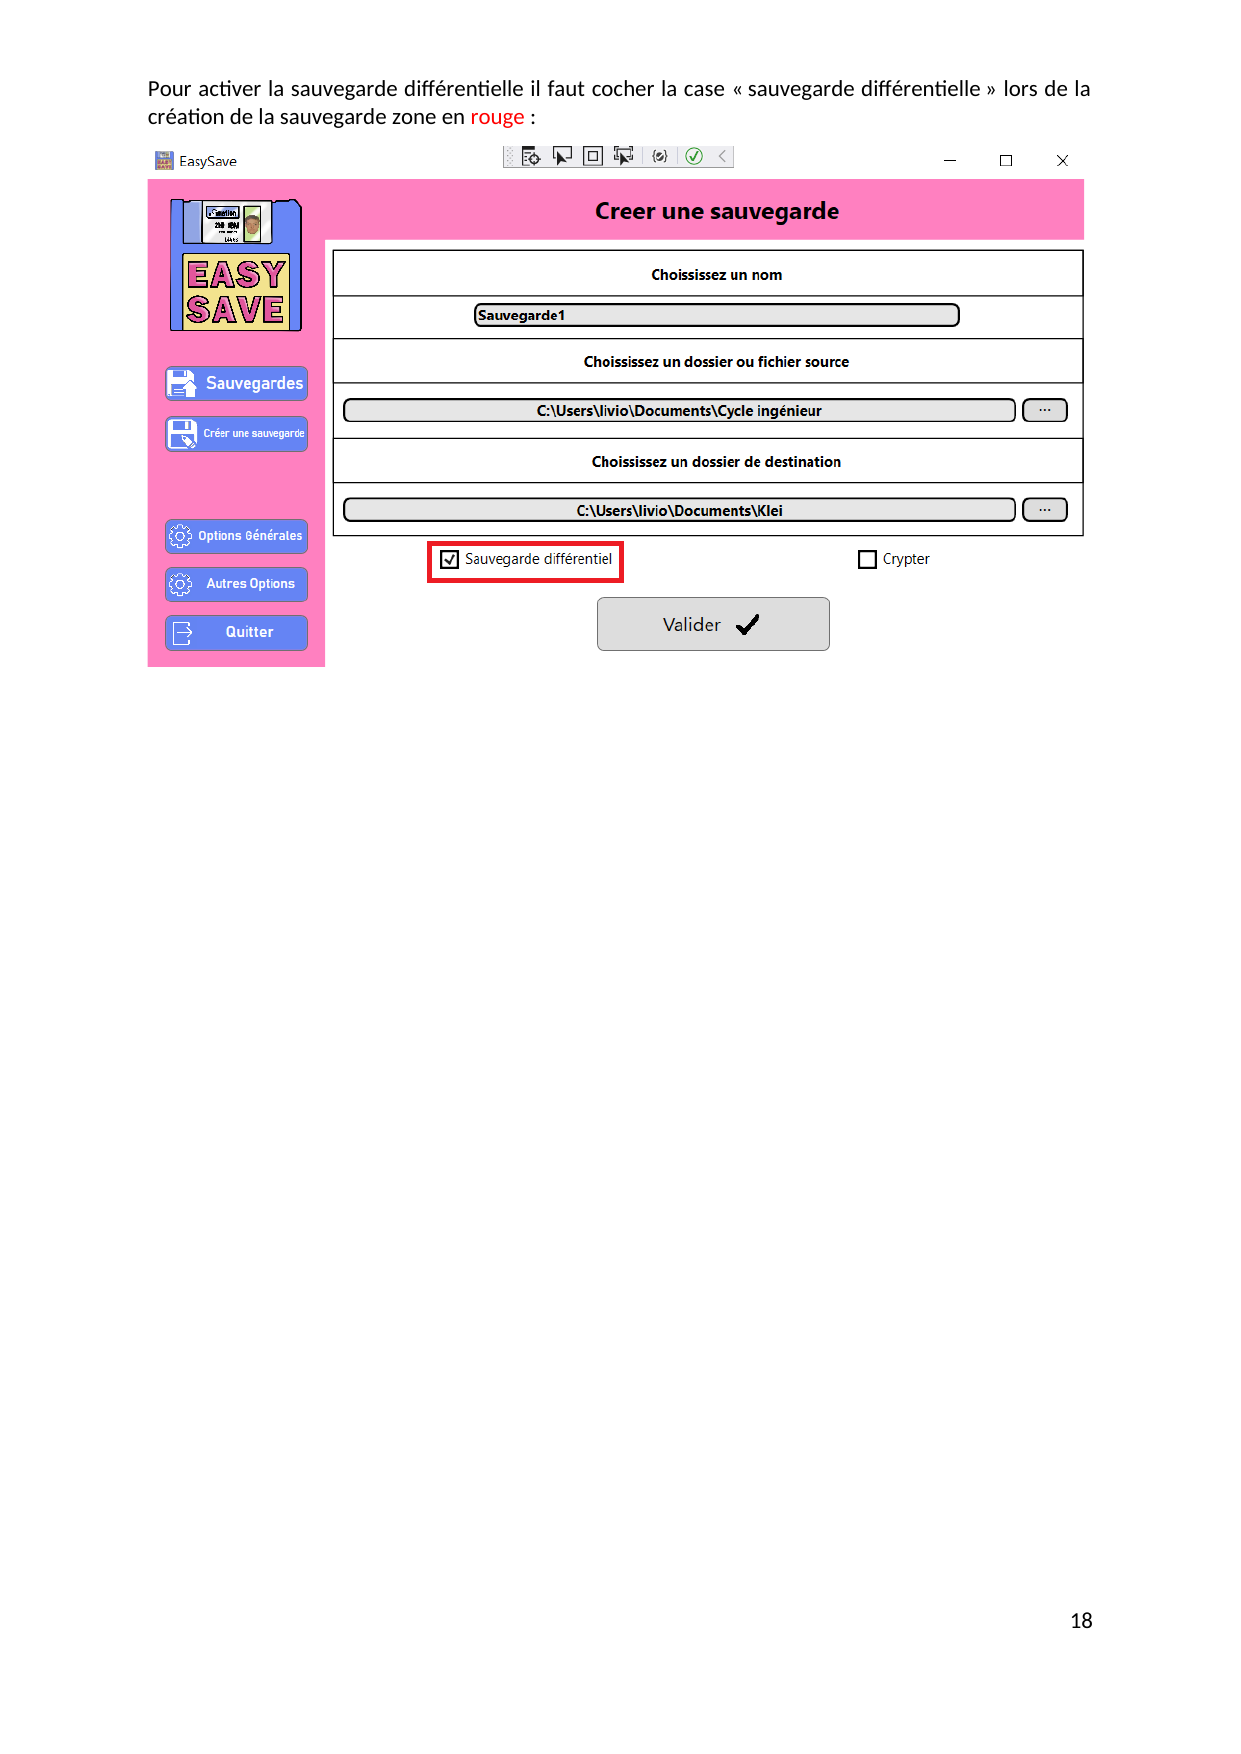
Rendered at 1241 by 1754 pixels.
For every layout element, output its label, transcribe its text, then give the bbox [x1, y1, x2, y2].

text Pour activer la sauvegarde différentielle il faut cocher la case « sauvegarde différentielle » lors de la création de la sauvegarde zone en rouge : [148, 74, 1093, 130]
